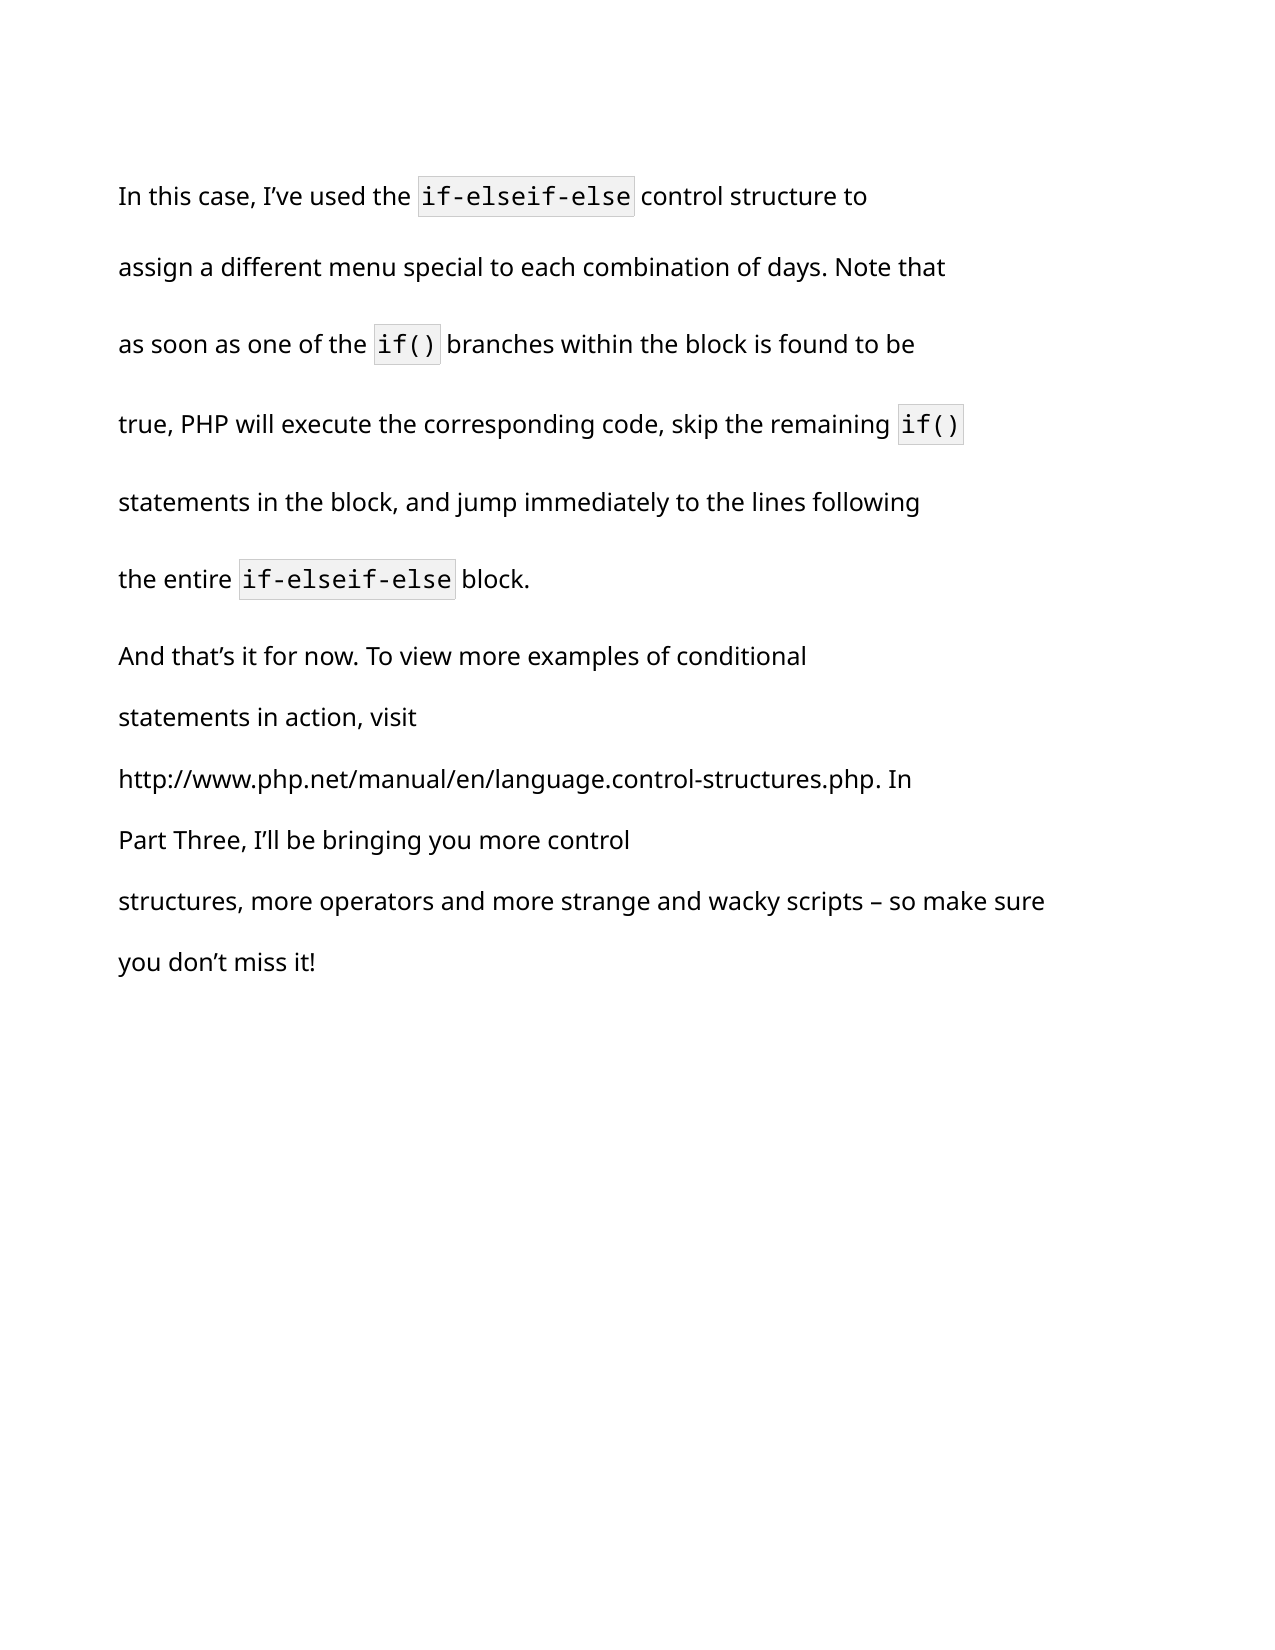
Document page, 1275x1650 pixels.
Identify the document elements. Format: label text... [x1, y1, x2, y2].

text statements in the block, and jump immediately to the lines following the entire if-elseif-else block. [118, 484, 1157, 599]
text And that’s it for now. To view more examples of conditional statements in action, visit http://www.php.net/manual/en/language.control-structures.php. In Part Three, I’ll be bringing you more control structures, more operators and more strange and wacky scripts – so make sure you don’t miss it! [118, 639, 1157, 979]
text [118, 118, 1157, 147]
text In this case, I’ve used the if-elseif-else control structure to assign a different menu special to each combination of days. Note that as soon as one of the if() branches within the block is found to be true, PHP will execute the corresponding code, skip the remaining if() [118, 176, 1157, 444]
